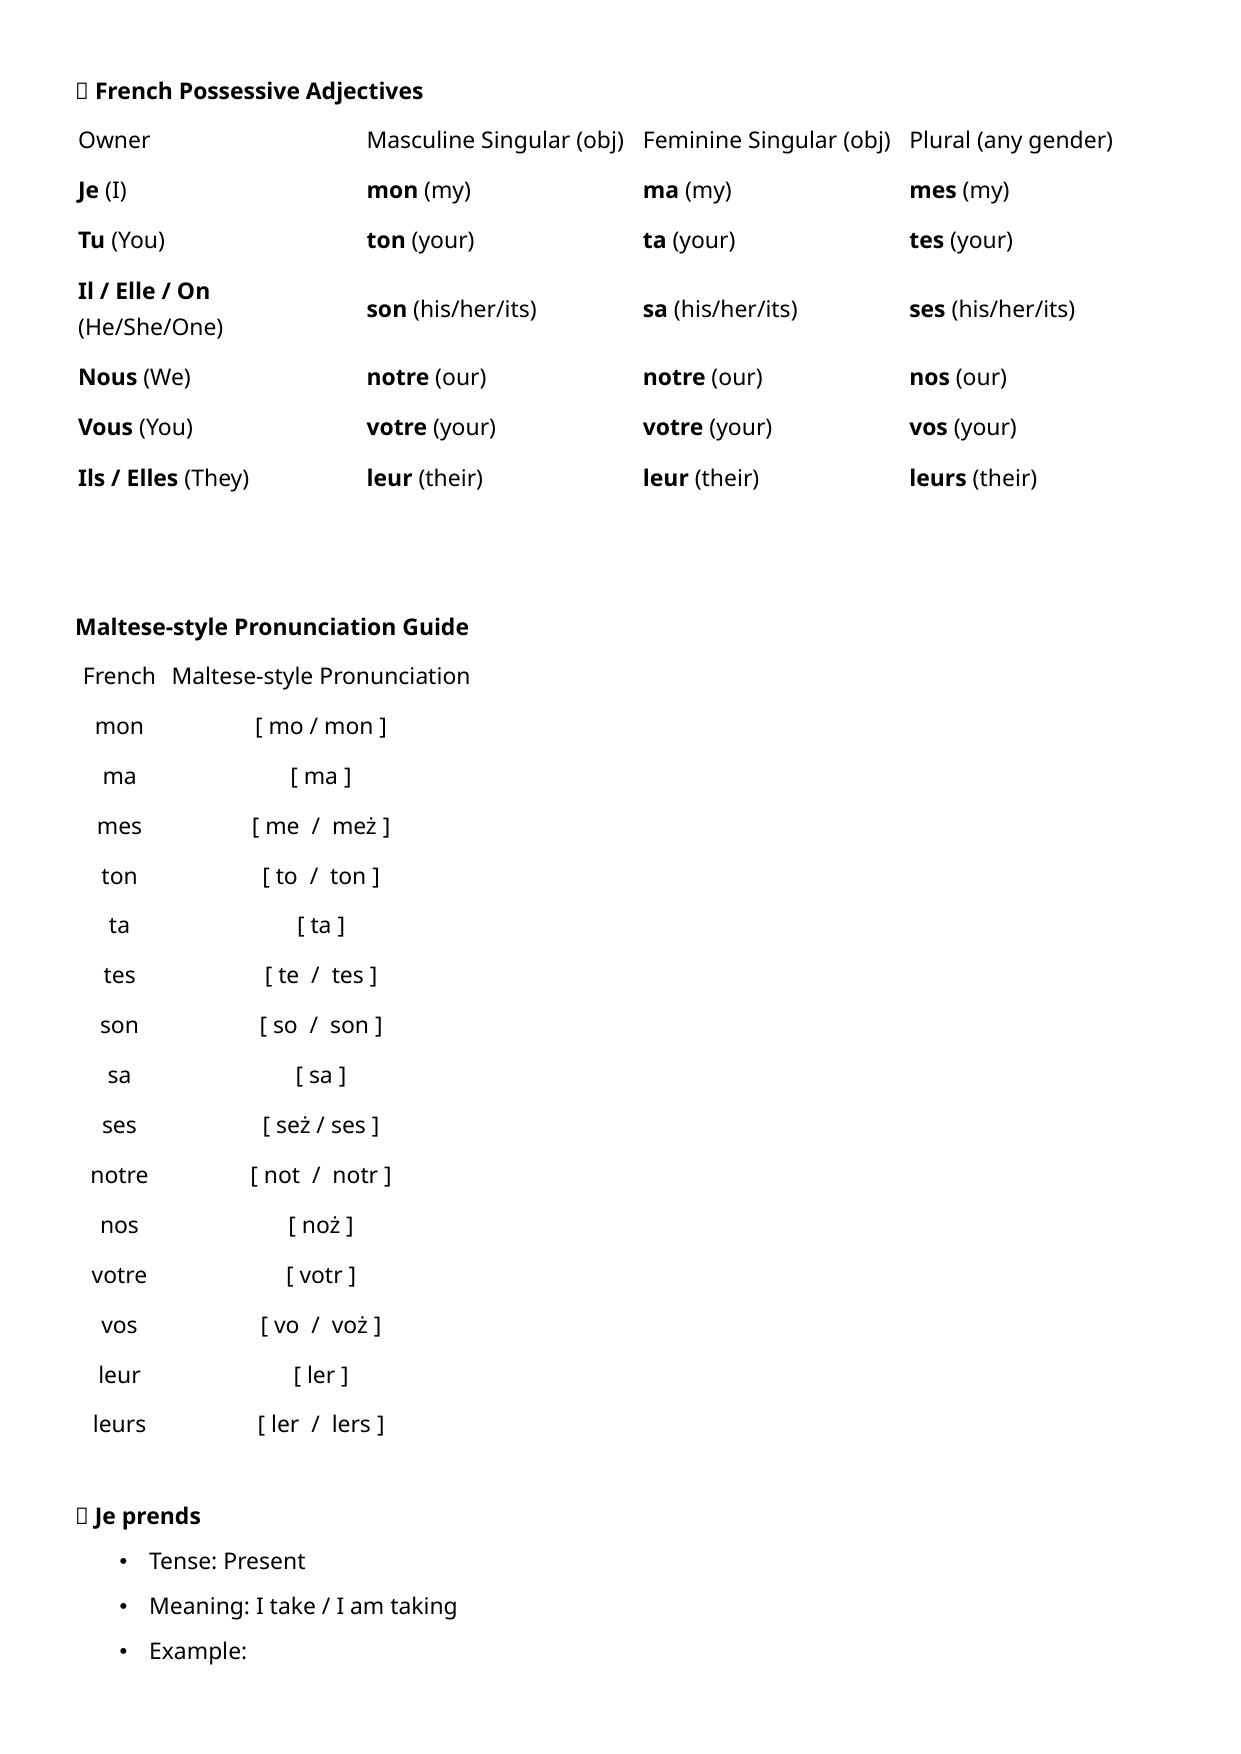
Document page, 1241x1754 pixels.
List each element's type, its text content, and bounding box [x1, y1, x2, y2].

table_cell [ mo / mon ] [164, 707, 478, 757]
table_cell ses (his/her/its) [906, 272, 1130, 358]
table_cell [ te / tes ] [164, 956, 478, 1006]
table_cell leur [75, 1356, 163, 1406]
table_cell tes (your) [906, 221, 1130, 272]
table_cell leurs [75, 1406, 163, 1455]
table_cell Il / Elle / On (He/She/One) [75, 272, 363, 358]
table_header French [75, 657, 163, 707]
table_cell [ so / son ] [164, 1006, 478, 1056]
table_cell sa (his/her/its) [640, 272, 906, 358]
list Example: [119, 1635, 1165, 1666]
table_cell leur (their) [364, 459, 640, 509]
table_cell vos (your) [906, 408, 1130, 459]
table_cell Je (I) [75, 171, 363, 221]
table_cell son [75, 1006, 163, 1056]
table_cell ton [75, 857, 163, 907]
table_cell [ to / ton ] [164, 857, 478, 907]
table_cell mon (my) [364, 171, 640, 221]
table_cell [ ler / lers ] [164, 1406, 478, 1455]
table_cell mon [75, 707, 163, 757]
table_cell [ ma ] [164, 757, 478, 807]
table_cell Nous (We) [75, 358, 363, 408]
table_cell [ votr ] [164, 1256, 478, 1306]
table_cell [ seż / ses ] [164, 1106, 478, 1156]
table_cell Tu (You) [75, 221, 363, 272]
table_cell mes (my) [906, 171, 1130, 221]
table_cell leur (their) [640, 459, 906, 509]
table_cell son (his/her/its) [364, 272, 640, 358]
table_cell ta [75, 907, 163, 956]
list Meaning: I take / I am taking [119, 1590, 1165, 1621]
table_header Owner [75, 121, 363, 171]
table_cell [ noż ] [164, 1206, 478, 1256]
table_cell Vous (You) [75, 408, 363, 459]
table_cell ma (my) [640, 171, 906, 221]
table_header Masculine Singular (obj) [364, 121, 640, 171]
table_cell [ ta ] [164, 907, 478, 956]
table_cell nos [75, 1206, 163, 1256]
table_cell leurs (their) [906, 459, 1130, 509]
table_cell [ sa ] [164, 1056, 478, 1106]
subtitle ✅ French Possessive Adjectives [75, 75, 1165, 106]
table_cell sa [75, 1056, 163, 1106]
table_cell votre [75, 1256, 163, 1306]
list Tense: Present [119, 1545, 1165, 1576]
table_cell notre (our) [640, 358, 906, 408]
table_cell ses [75, 1106, 163, 1156]
table_cell ton (your) [364, 221, 640, 272]
table_header Feminine Singular (obj) [640, 121, 906, 171]
table_cell [ not / notr ] [164, 1156, 478, 1206]
table_cell Ils / Elles (They) [75, 459, 363, 509]
table_cell vos [75, 1306, 163, 1356]
table_cell notre [75, 1156, 163, 1206]
table_cell votre (your) [640, 408, 906, 459]
subtitle Maltese-style Pronunciation Guide [75, 611, 1165, 642]
table_header Plural (any gender) [906, 121, 1130, 171]
table_cell mes [75, 807, 163, 857]
text ✅ Je prends [75, 1500, 1165, 1532]
table_cell ta (your) [640, 221, 906, 272]
table_cell tes [75, 956, 163, 1006]
table_cell [ ler ] [164, 1356, 478, 1406]
table_cell notre (our) [364, 358, 640, 408]
table_cell votre (your) [364, 408, 640, 459]
table_cell [ vo / voż ] [164, 1306, 478, 1356]
table_cell ma [75, 757, 163, 807]
table_cell [ me / meż ] [164, 807, 478, 857]
table_header Maltese-style Pronunciation [164, 657, 478, 707]
table_cell nos (our) [906, 358, 1130, 408]
